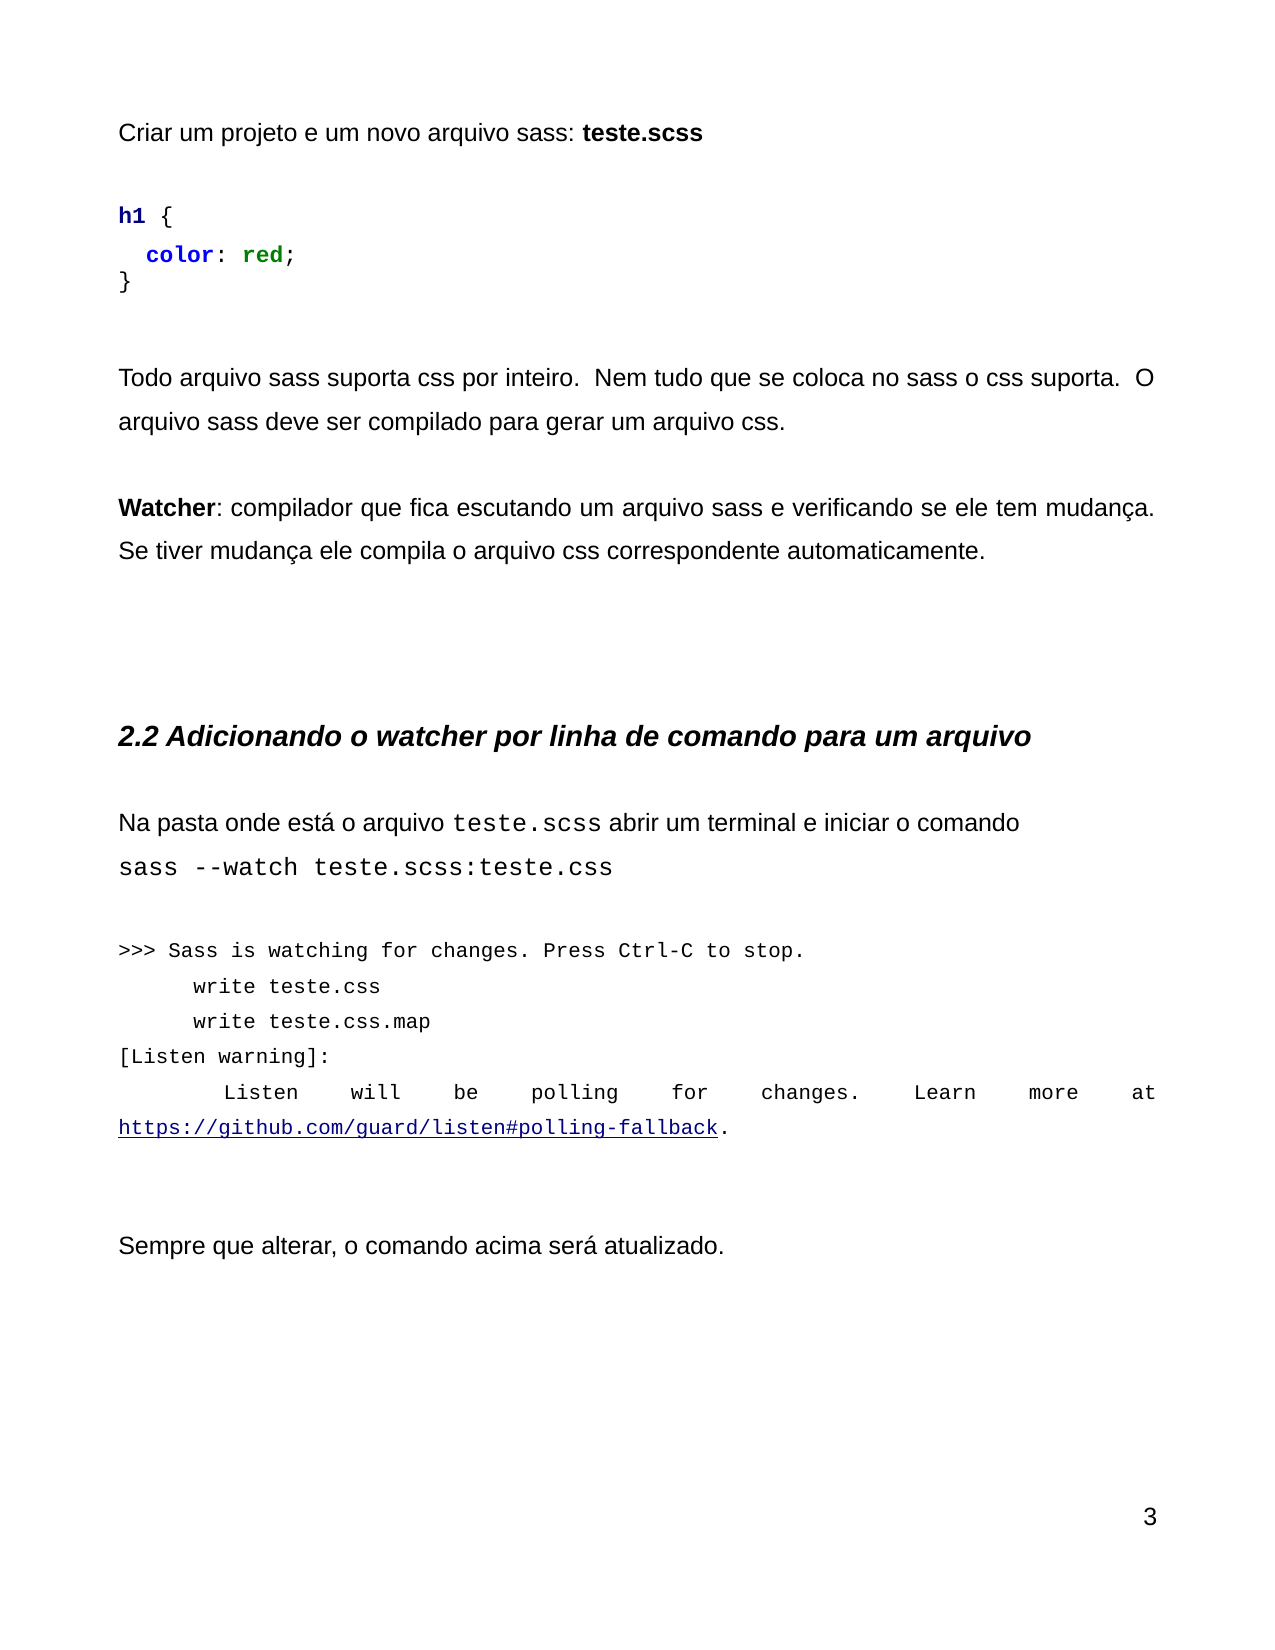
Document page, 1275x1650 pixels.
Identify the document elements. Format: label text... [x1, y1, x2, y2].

text Sempre que alterar, o comando acima será atualizado. [118, 1231, 1157, 1260]
text write teste.css [118, 976, 1157, 999]
text write teste.css.map [118, 1011, 1157, 1035]
text Watcher: compilador que fica escutando um arquivo sass e verificando se ele tem mudança. Se tiver mudança ele compila o arquivo css correspondente automaticamente. [118, 493, 1157, 565]
subtitle 2.2 Adicionando o watcher por linha de comando para um arquivo [118, 719, 1157, 753]
text color: red; [118, 243, 1157, 269]
text sass --watch teste.scss:teste.css [118, 854, 1157, 883]
text Criar um projeto e um novo arquivo sass: teste.scss [118, 118, 1157, 147]
text >>> Sass is watching for changes. Press Ctrl-C to stop. [118, 940, 1157, 964]
text Listen will be polling for changes. Learn more at https://github.com/guard/listen#polling-fallback. [118, 1082, 1157, 1141]
text [Listen warning]: [118, 1046, 1157, 1070]
text Todo arquivo sass suporta css por inteiro. Nem tudo que se coloca no sass o css suporta. O arquivo sass deve ser compilado para gerar um arquivo css. [118, 363, 1157, 435]
text } [118, 269, 1157, 295]
text h1 { [118, 204, 1157, 230]
text Na pasta onde está o arquivo teste.scss abrir um terminal e iniciar o comando [118, 808, 1157, 839]
